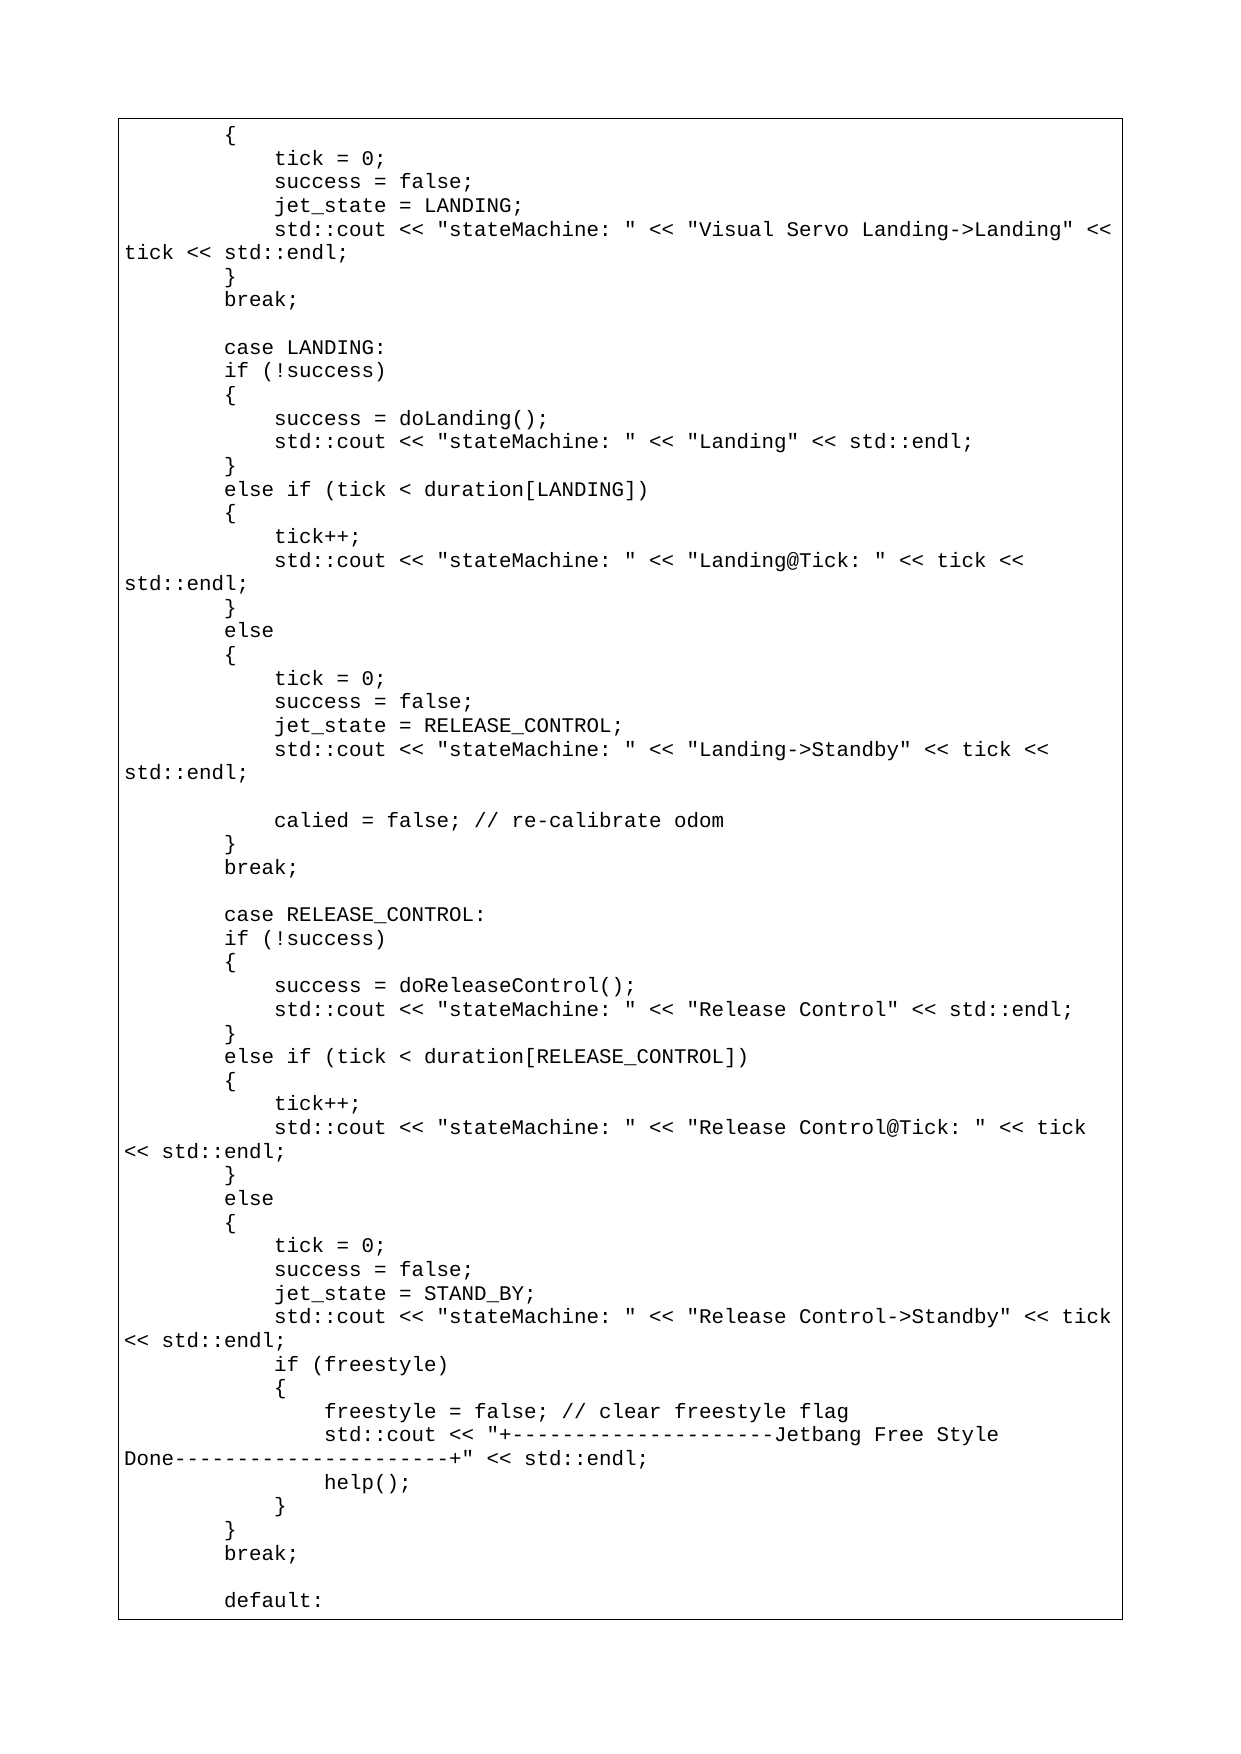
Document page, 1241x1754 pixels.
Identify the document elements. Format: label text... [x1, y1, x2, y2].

table_header { tick = 0; success = false; jet_state = LANDING; std::cout << "stateMachine: " << "Visual Servo Landing->Landing" << tick << std::endl; } break; case LANDING: if (!success) { success = doLanding(); std::cout << "stateMachine: " << "Landing" << std::endl; } else if (tick < duration[LANDING]) { tick++; std::cout << "stateMachine: " << "Landing@Tick: " << tick << std::endl; } else { tick = 0; success = false; jet_state = RELEASE_CONTROL; std::cout << "stateMachine: " << "Landing->Standby" << tick << std::endl; calied = false; // re-calibrate odom } break; case RELEASE_CONTROL: if (!success) { success = doReleaseControl(); std::cout << "stateMachine: " << "Release Control" << std::endl; } else if (tick < duration[RELEASE_CONTROL]) { tick++; std::cout << "stateMachine: " << "Release Control@Tick: " << tick << std::endl; } else { tick = 0; success = false; jet_state = STAND_BY; std::cout << "stateMachine: " << "Release Control->Standby" << tick << std::endl; if (freestyle) { freestyle = false; // clear freestyle flag std::cout << "+---------------------Jetbang Free Style Done----------------------+" << std::endl; help(); } } break; default: [119, 119, 1122, 1619]
